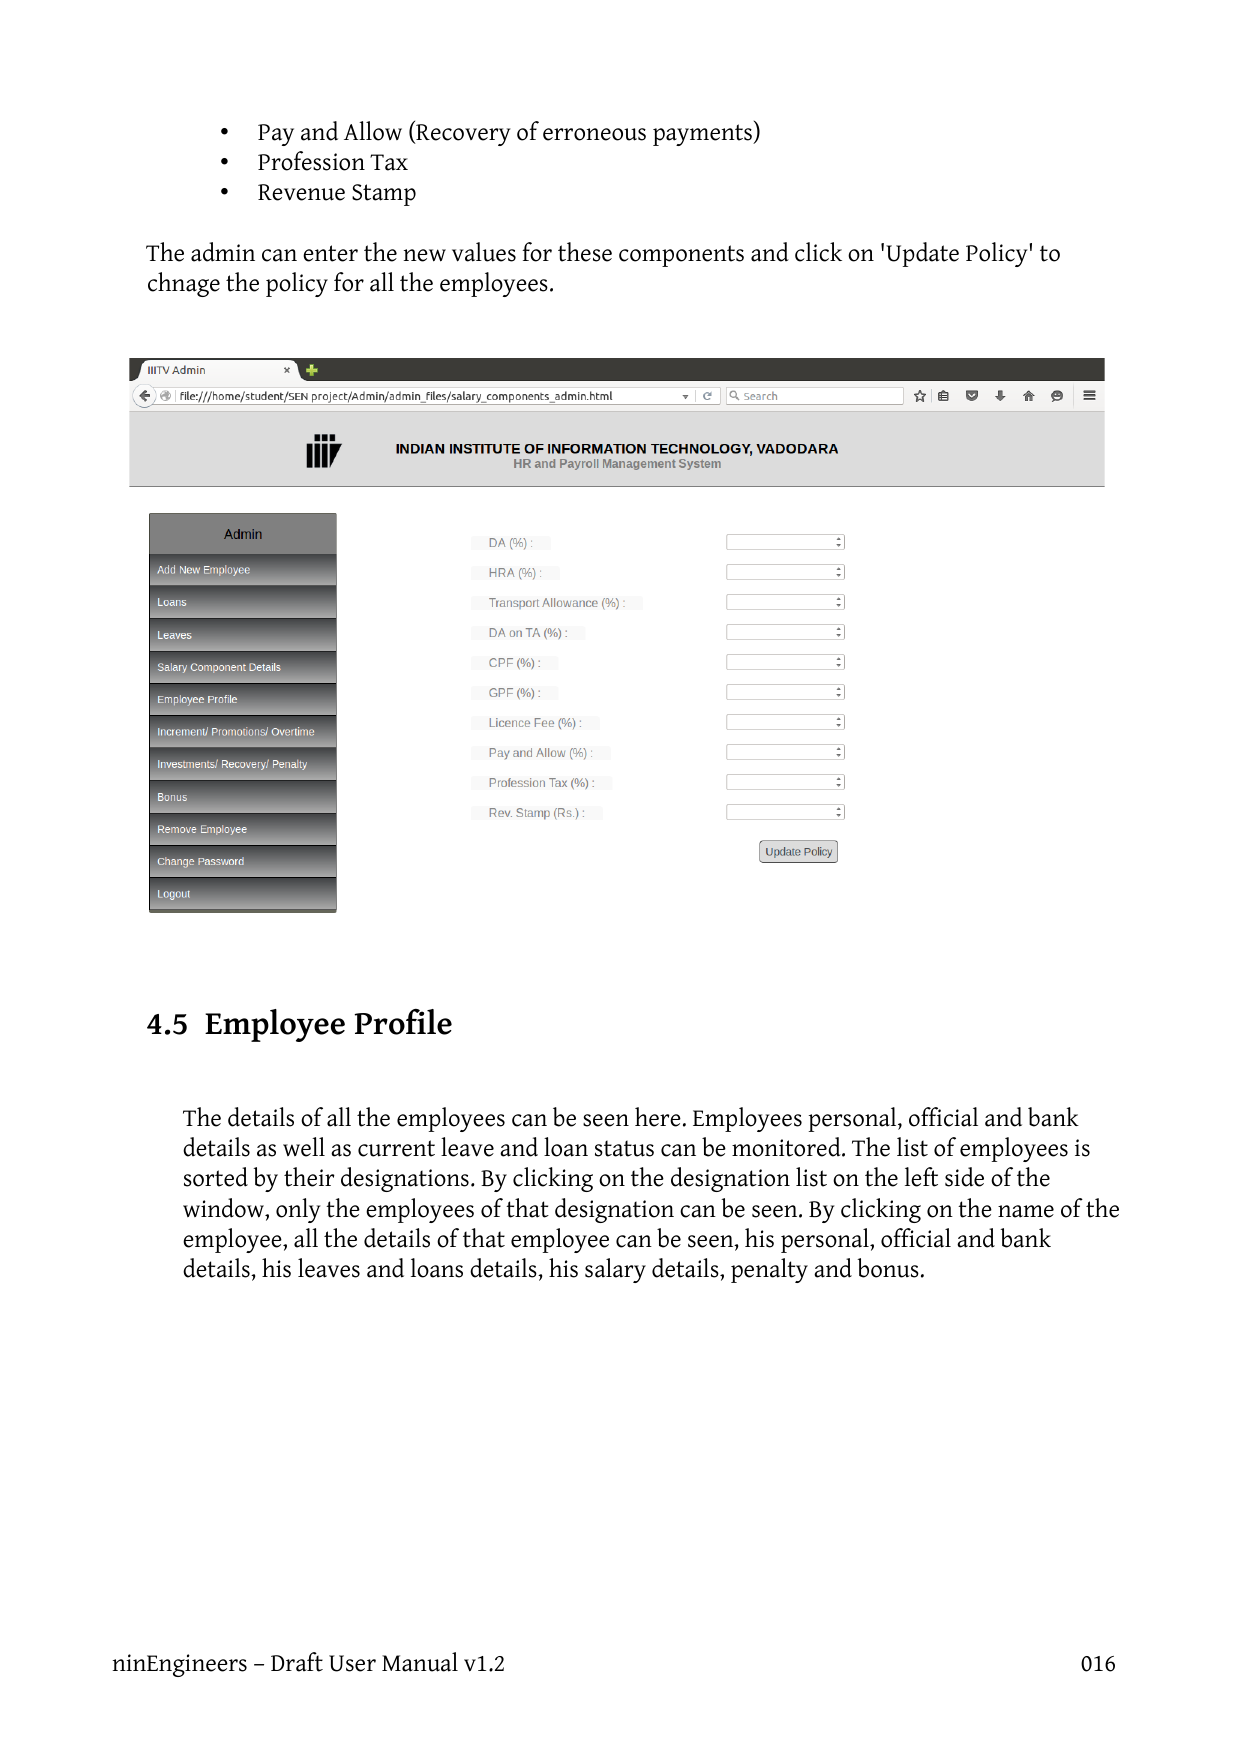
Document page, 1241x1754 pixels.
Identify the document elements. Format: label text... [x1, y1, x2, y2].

list Pay and Allow (Recovery of erroneous payments) [220, 118, 1122, 147]
list 4.5 Employee Profile [146, 1006, 1121, 1044]
list Revenue Stamp [220, 179, 1122, 208]
list The details of all the employees can be seen here. Employees personal, official and bank details as well as current leave and loan status can be monitored. The list of employees is sorted by their designations. By clicking on the designation list on the left side of the window, only the employees of that designation can be seen. By clicking on the name of the employee, all the details of that employee can be seen, his personal, official and bank details, his leaves and loans details, his salary details, penalty and bonus. [183, 1104, 1122, 1285]
picture [129, 358, 1105, 916]
list The admin can enter the new values for these components and click on 'Update Policy' to chnage the policy for all the employees. [146, 239, 1121, 299]
list Profession Tax [220, 148, 1122, 177]
